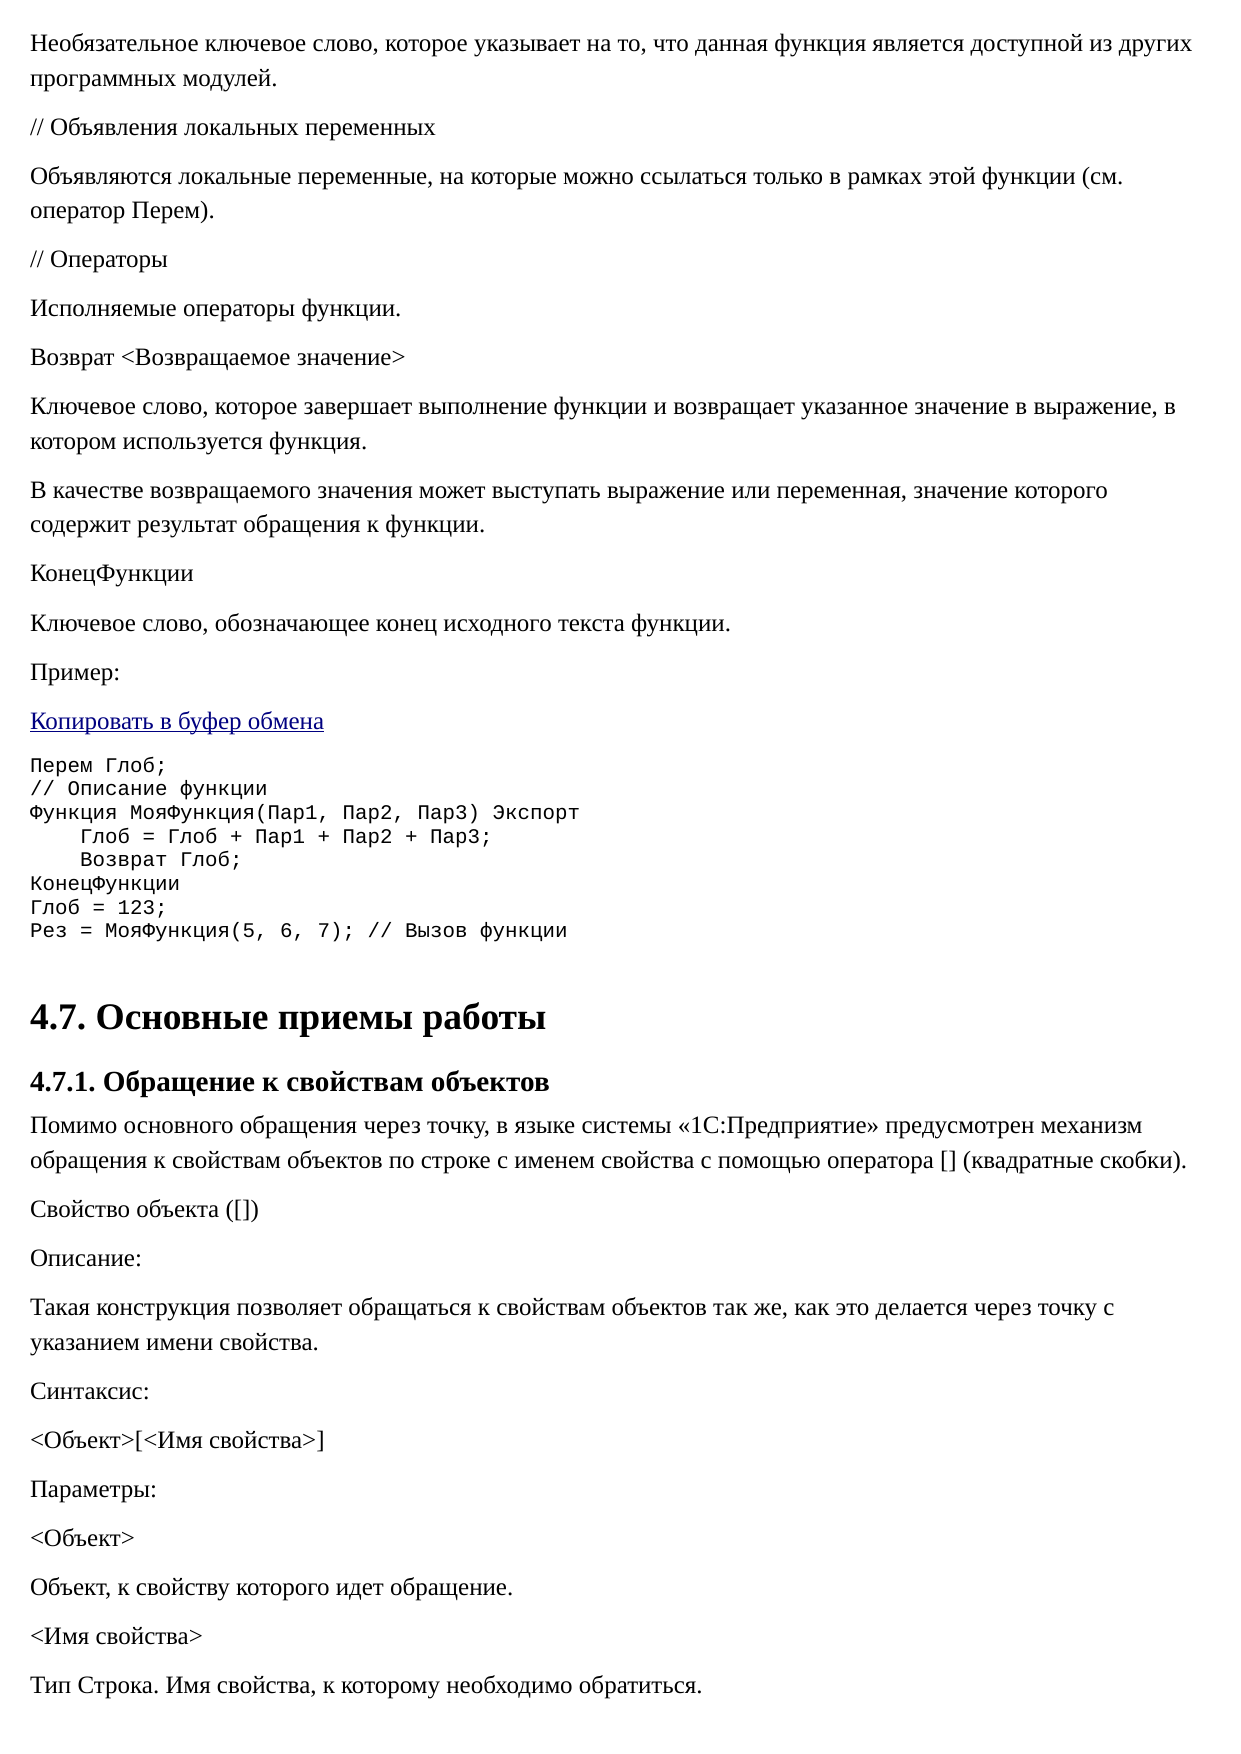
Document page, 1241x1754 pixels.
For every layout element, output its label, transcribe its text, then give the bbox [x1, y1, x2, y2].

text Тип Строка. Имя свойства, к которому необходимо обратиться. [30, 1670, 1211, 1699]
text Свойство объекта ([]) [30, 1194, 1211, 1223]
text Параметры: [30, 1474, 1211, 1503]
text Копировать в буфер обмена [30, 706, 1211, 734]
text Пример: [30, 657, 1211, 685]
text Объявляются локальные переменные, на которые можно ссылаться только в рамках этой функции (см. оператор Перем). [30, 161, 1211, 224]
text Возврат <Возвращаемое значение> [30, 342, 1211, 371]
text // Описание функции [30, 778, 1211, 802]
text Функция МояФункция(Пар1, Пар2, Пар3) Экспорт [30, 802, 1211, 826]
text Ключевое слово, обозначающее конец исходного текста функции. [30, 608, 1211, 636]
text Возврат Глоб; [30, 849, 1211, 873]
text Помимо основного обращения через точку, в языке системы «1С:Предприятие» предусмотрен механизм обращения к свойствам объектов по строке с именем свойства с помощью оператора [] (квадратные скобки). [30, 1111, 1211, 1174]
text Исполняемые операторы функции. [30, 293, 1211, 322]
text Объект, к свойству которого идет обращение. [30, 1572, 1211, 1601]
text КонецФункции [30, 873, 1211, 897]
text Глоб = 123; [30, 897, 1211, 920]
text // Объявления локальных переменных [30, 112, 1211, 140]
subtitle 4.7.1. Обращение к свойствам объектов [30, 1064, 1211, 1098]
text Такая конструкция позволяет обращаться к свойствам объектов так же, как это делается через точку с указанием имени свойства. [30, 1292, 1211, 1355]
text Глоб = Глоб + Пар1 + Пар2 + Пар3; [30, 826, 1211, 849]
text Рез = МояФункция(5, 6, 7); // Вызов функции [30, 920, 1211, 944]
text Перем Глоб; [30, 755, 1211, 778]
text Синтаксис: [30, 1376, 1211, 1404]
text <Объект>[<Имя свойства>] [30, 1425, 1211, 1453]
text В качестве возвращаемого значения может выступать выражение или переменная, значение которого содержит результат обращения к функции. [30, 475, 1211, 538]
text Ключевое слово, которое завершает выполнение функции и возвращает указанное значение в выражение, в котором используется функция. [30, 391, 1211, 455]
text КонецФункции [30, 558, 1211, 587]
text Необязательное ключевое слово, которое указывает на то, что данная функция является доступной из других программных модулей. [30, 28, 1211, 91]
text <Объект> [30, 1523, 1211, 1552]
subtitle 4.7. Основные приемы работы [30, 994, 1211, 1037]
text // Операторы [30, 244, 1211, 273]
text <Имя свойства> [30, 1621, 1211, 1650]
text Описание: [30, 1243, 1211, 1272]
